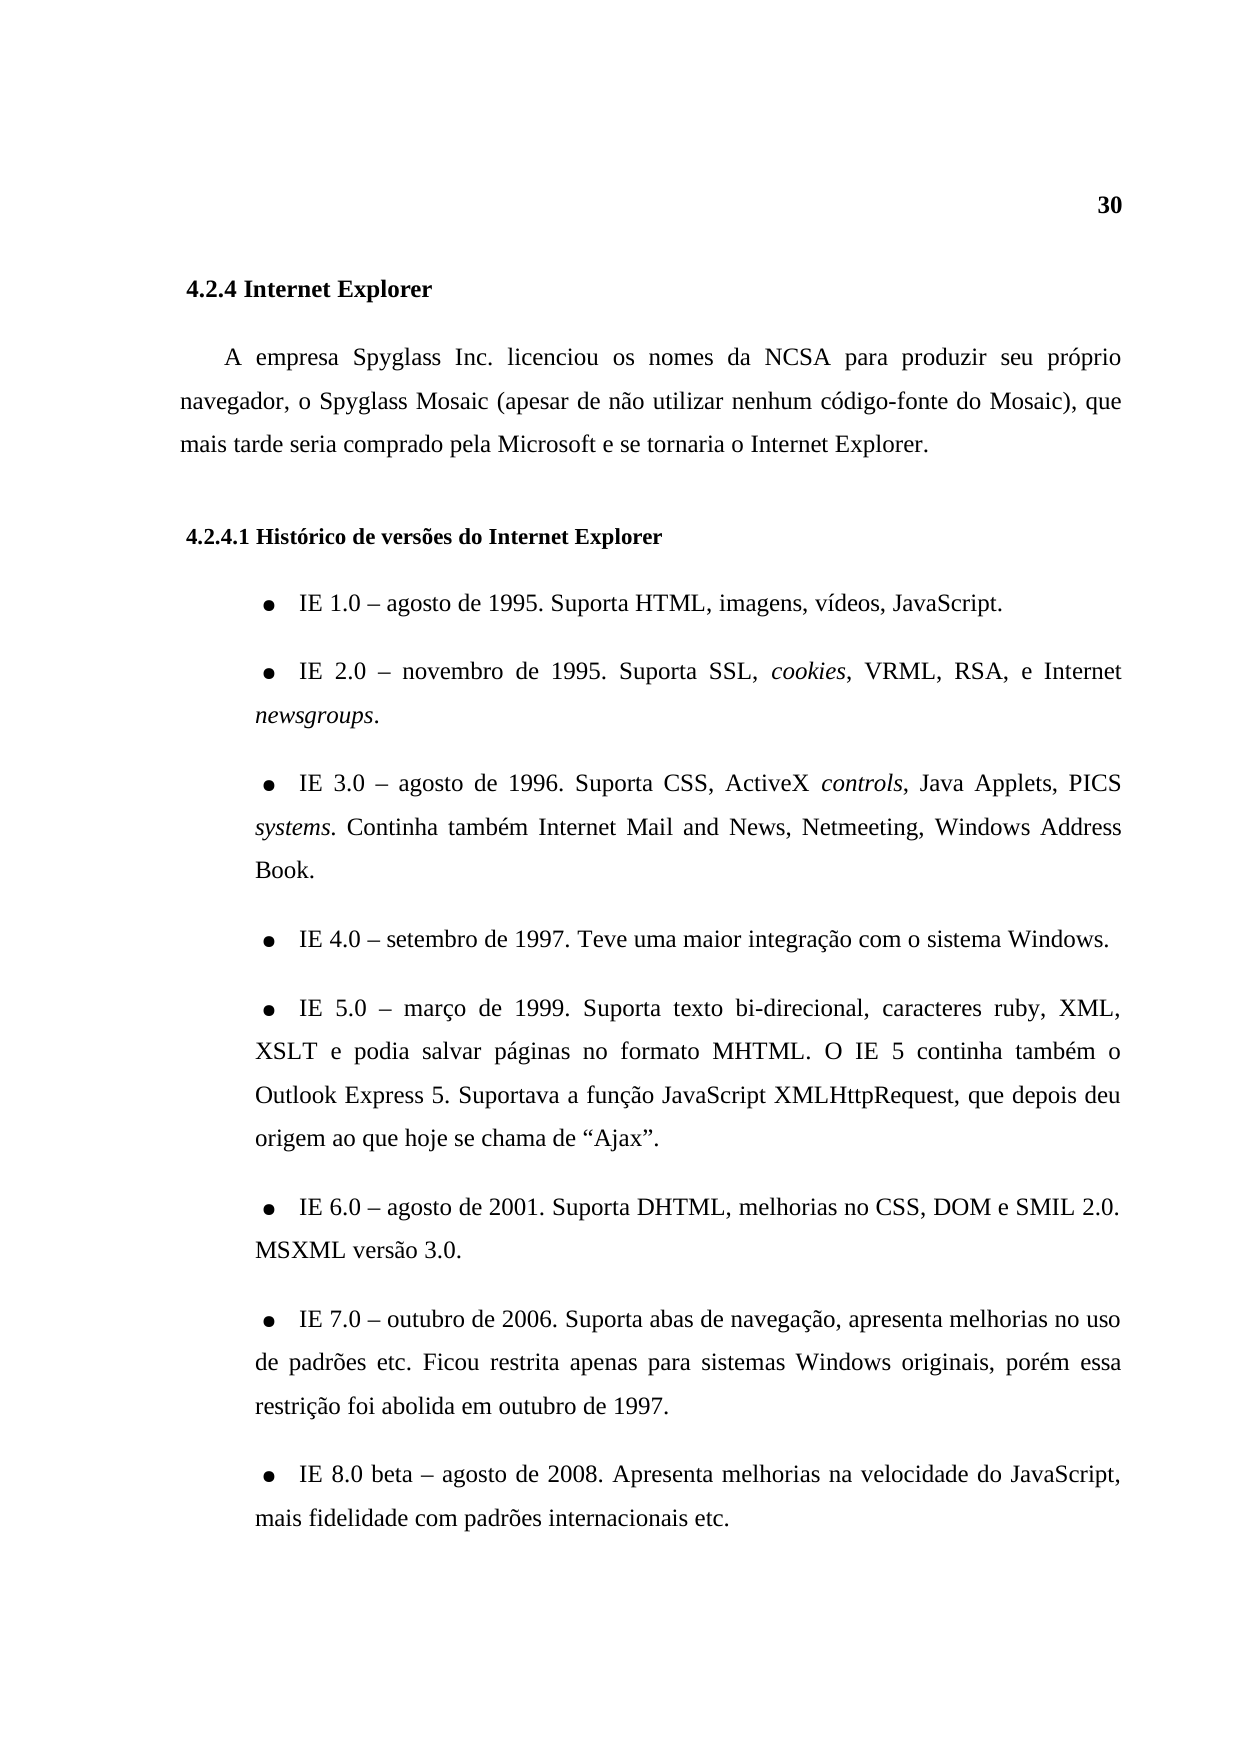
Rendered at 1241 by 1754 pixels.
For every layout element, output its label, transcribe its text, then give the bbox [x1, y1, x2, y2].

text A empresa Spyglass Inc. licenciou os nomes da NCSA para produzir seu próprio navegador, o Spyglass Mosaic (apesar de não utilizar nenhum código-fonte do Mosaic), que mais tarde seria comprado pela Microsoft e se tornaria o Internet Explorer. [180, 342, 1122, 458]
subtitle Histórico de versões do Internet Explorer [180, 523, 1122, 549]
list IE 6.0 – agosto de 2001. Suporta DHTML, melhorias no CSS, DOM e SMIL 2.0. MSXML versão 3.0. [217, 1192, 1122, 1264]
subtitle Internet Explorer [180, 274, 1122, 303]
list IE 7.0 – outubro de 2006. Suporta abas de navegação, apresenta melhorias no uso de padrões etc. Ficou restrita apenas para sistemas Windows originais, porém essa restrição foi abolida em outubro de 1997. [217, 1304, 1122, 1420]
list IE 3.0 – agosto de 1996. Suporta CSS, ActiveX controls, Java Applets, PICS systems. Continha também Internet Mail and News, Netmeeting, Windows Address Book. [217, 768, 1122, 884]
list IE 4.0 – setembro de 1997. Teve uma maior integração com o sistema Windows. [217, 924, 1122, 953]
list IE 1.0 – agosto de 1995. Suporta HTML, imagens, vídeos, JavaScript. [217, 588, 1122, 617]
list IE 2.0 – novembro de 1995. Suporta SSL, cookies, VRML, RSA, e Internet newsgroups. [217, 656, 1122, 729]
list IE 8.0 beta – agosto de 2008. Apresenta melhorias na velocidade do JavaScript, mais fidelidade com padrões internacionais etc. [217, 1459, 1122, 1532]
list IE 5.0 – março de 1999. Suporta texto bi-direcional, caracteres ruby, XML, XSLT e podia salvar páginas no formato MHTML. O IE 5 continha também o Outlook Express 5. Suportava a função JavaScript XMLHttpRequest, que depois deu origem ao que hoje se chama de “Ajax”. [217, 992, 1122, 1152]
